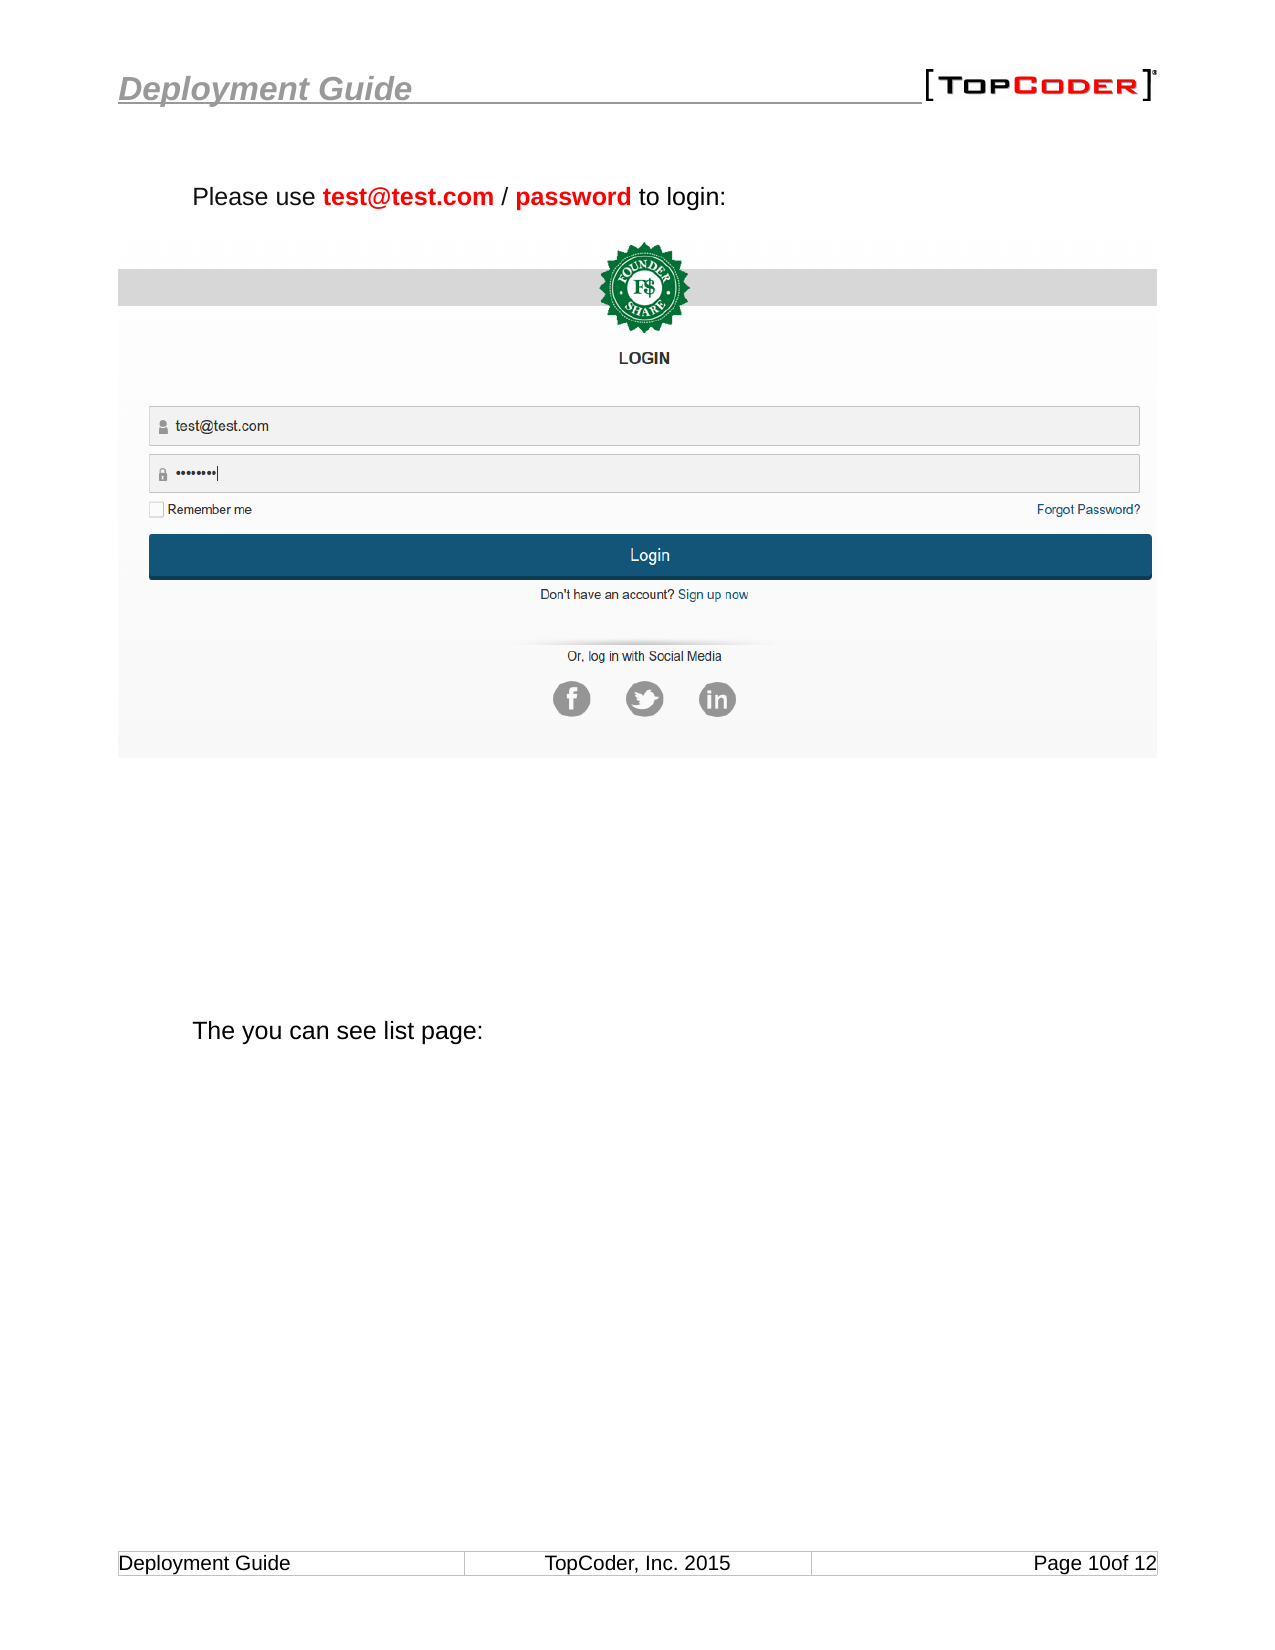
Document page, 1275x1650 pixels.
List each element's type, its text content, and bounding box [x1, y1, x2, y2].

text Please use test@test.com / password to login: [118, 178, 1157, 212]
picture [926, 69, 1157, 101]
picture [118, 225, 1157, 758]
text The you can see list page: [118, 1016, 1157, 1045]
